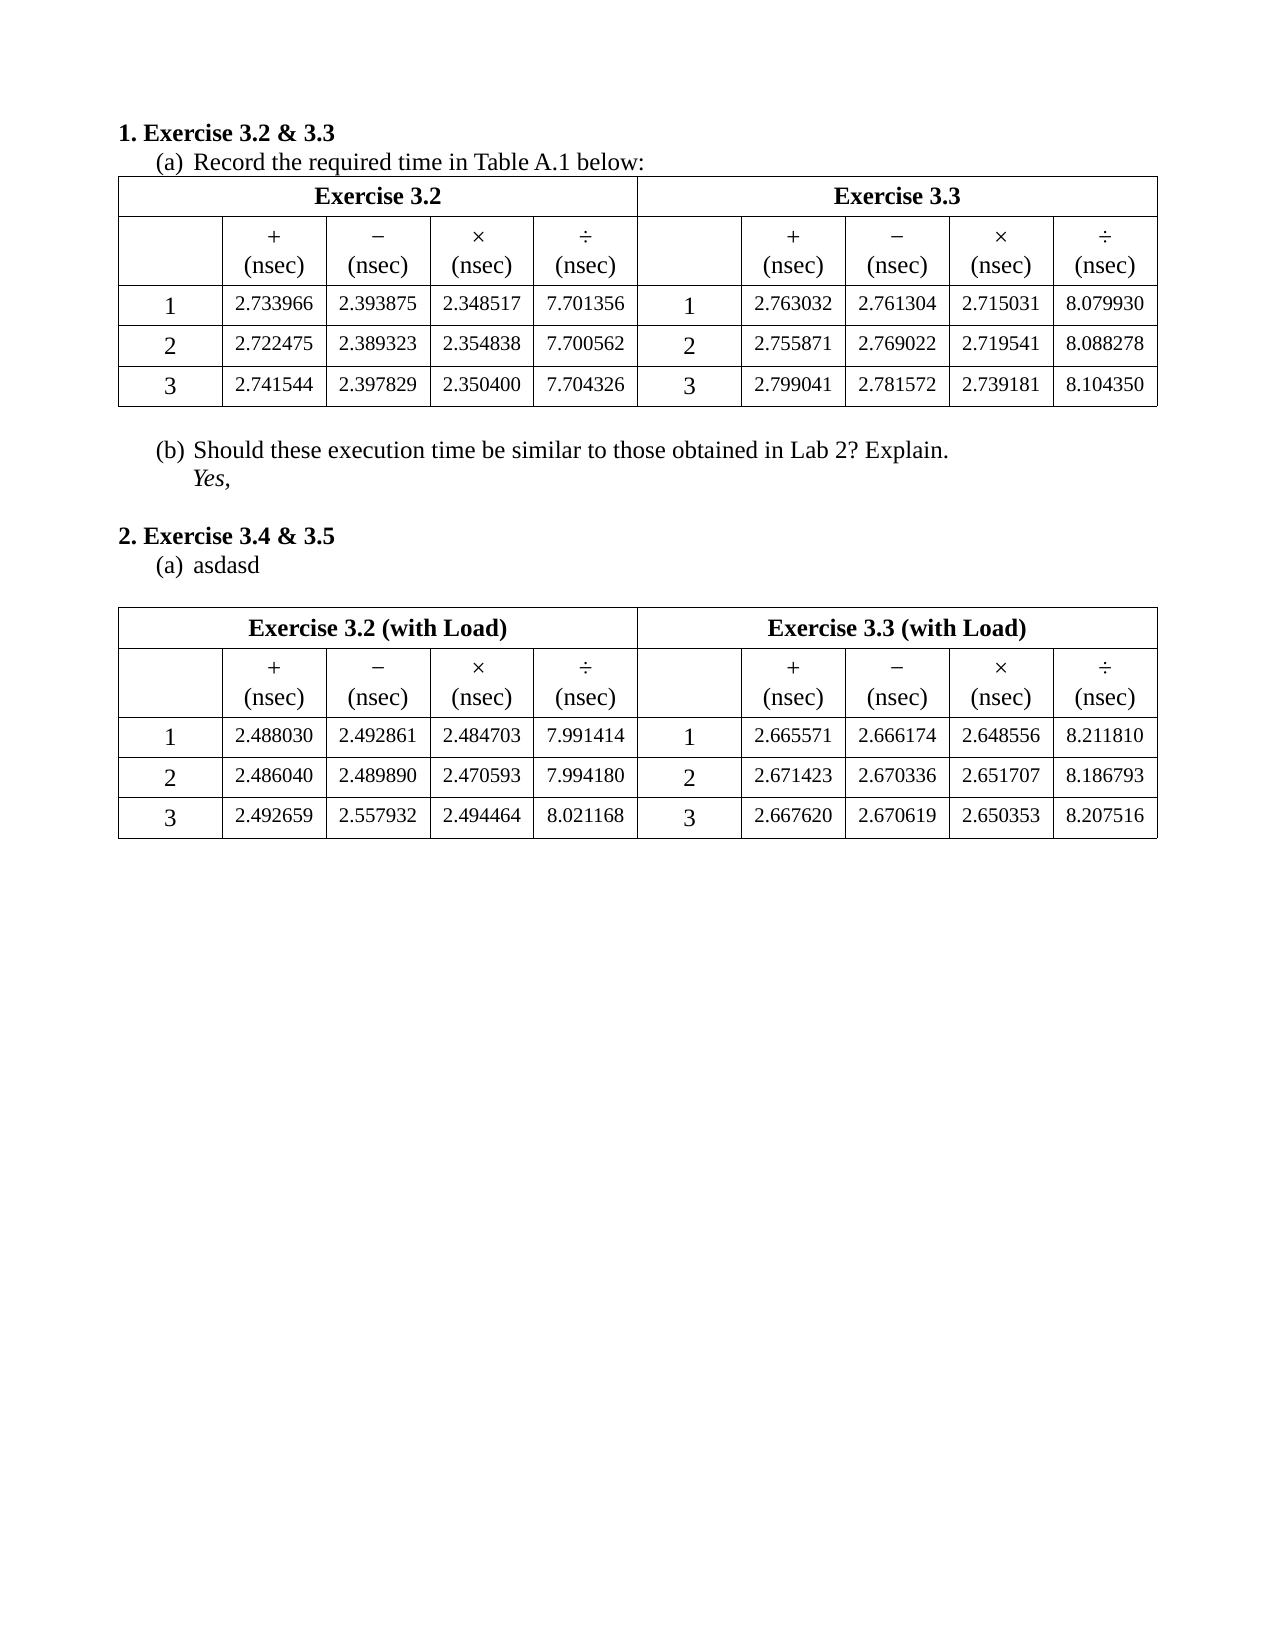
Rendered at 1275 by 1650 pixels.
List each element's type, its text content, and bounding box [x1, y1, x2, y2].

table_cell 2.671423 [742, 758, 845, 797]
table_cell 2.494464 [431, 798, 533, 838]
table_cell 2.799041 [742, 367, 845, 406]
table_cell 2.348517 [431, 286, 533, 325]
table_header Exercise 3.2 [119, 177, 637, 216]
table_cell 2.722475 [223, 326, 326, 366]
table_cell [119, 649, 222, 717]
table_cell 8.207516 [1054, 798, 1157, 838]
table_cell 2.354838 [431, 326, 533, 366]
table_cell 2.733966 [223, 286, 326, 325]
table_cell 2.557932 [327, 798, 430, 838]
table_cell ÷ (nsec) [1054, 649, 1157, 717]
table_cell + (nsec) [223, 649, 326, 717]
table_cell 2.755871 [742, 326, 845, 366]
table_cell 2 [638, 326, 741, 366]
table_header Exercise 3.3 [638, 177, 1157, 216]
table_cell 2.715031 [950, 286, 1053, 325]
table_cell 1 [638, 286, 741, 325]
table_cell 2.397829 [327, 367, 430, 406]
table_cell 2.350400 [431, 367, 533, 406]
table_cell 1 [638, 718, 741, 757]
table_cell 7.701356 [534, 286, 637, 325]
table_header Exercise 3.2 (with Load) [119, 608, 637, 648]
table_cell + (nsec) [223, 217, 326, 285]
table_cell 2.761304 [846, 286, 949, 325]
table_cell [119, 217, 222, 285]
table_cell 8.104350 [1054, 367, 1157, 406]
table_cell ÷ (nsec) [1054, 217, 1157, 285]
table_cell 2.389323 [327, 326, 430, 366]
table_cell 8.088278 [1054, 326, 1157, 366]
table_cell 2.670619 [846, 798, 949, 838]
table_cell 2.666174 [846, 718, 949, 757]
table_cell 2.470593 [431, 758, 533, 797]
table_cell × (nsec) [431, 649, 533, 717]
table_cell 2.739181 [950, 367, 1053, 406]
list Record the required time in Table A.1 below: [156, 147, 1157, 176]
table_cell 2.486040 [223, 758, 326, 797]
table_cell 2.492659 [223, 798, 326, 838]
table_cell 7.991414 [534, 718, 637, 757]
text 1. Exercise 3.2 & 3.3 [118, 118, 1157, 147]
table_cell 2 [119, 758, 222, 797]
table_cell 2.393875 [327, 286, 430, 325]
table_cell 2.769022 [846, 326, 949, 366]
table_cell ÷ (nsec) [534, 649, 637, 717]
table_cell 1 [119, 286, 222, 325]
table_cell 8.211810 [1054, 718, 1157, 757]
table_cell 2.650353 [950, 798, 1053, 838]
table_cell 7.700562 [534, 326, 637, 366]
table_cell 2.763032 [742, 286, 845, 325]
table_cell 2.492861 [327, 718, 430, 757]
list asdasd [156, 550, 1157, 578]
text Yes, [118, 463, 1157, 492]
table_cell [638, 217, 741, 285]
table_cell ÷ (nsec) [534, 217, 637, 285]
table_cell × (nsec) [431, 217, 533, 285]
table_cell 2.665571 [742, 718, 845, 757]
text 2. Exercise 3.4 & 3.5 [118, 521, 1157, 550]
table_cell 3 [119, 367, 222, 406]
table_cell 2.741544 [223, 367, 326, 406]
table_cell 1 [119, 718, 222, 757]
table_cell 2 [638, 758, 741, 797]
table_cell − (nsec) [327, 217, 430, 285]
table_cell − (nsec) [327, 649, 430, 717]
table_cell 2 [119, 326, 222, 366]
table_cell 2.484703 [431, 718, 533, 757]
table_cell 3 [119, 798, 222, 838]
table_cell + (nsec) [742, 217, 845, 285]
table_cell 3 [638, 367, 741, 406]
table_header Exercise 3.3 (with Load) [638, 608, 1157, 648]
table_cell 3 [638, 798, 741, 838]
table_cell × (nsec) [950, 217, 1053, 285]
table_cell + (nsec) [742, 649, 845, 717]
table_cell 2.651707 [950, 758, 1053, 797]
table_cell 2.667620 [742, 798, 845, 838]
table_cell 8.186793 [1054, 758, 1157, 797]
table_cell × (nsec) [950, 649, 1053, 717]
table_cell 2.719541 [950, 326, 1053, 366]
table_cell 7.994180 [534, 758, 637, 797]
table_cell 2.781572 [846, 367, 949, 406]
table_cell − (nsec) [846, 649, 949, 717]
list Should these execution time be similar to those obtained in Lab 2? Explain. [156, 435, 1157, 463]
table_cell − (nsec) [846, 217, 949, 285]
table_cell [638, 649, 741, 717]
table_cell 2.648556 [950, 718, 1053, 757]
table_cell 7.704326 [534, 367, 637, 406]
table_cell 8.021168 [534, 798, 637, 838]
table_cell 8.079930 [1054, 286, 1157, 325]
table_cell 2.488030 [223, 718, 326, 757]
table_cell 2.670336 [846, 758, 949, 797]
table_cell 2.489890 [327, 758, 430, 797]
